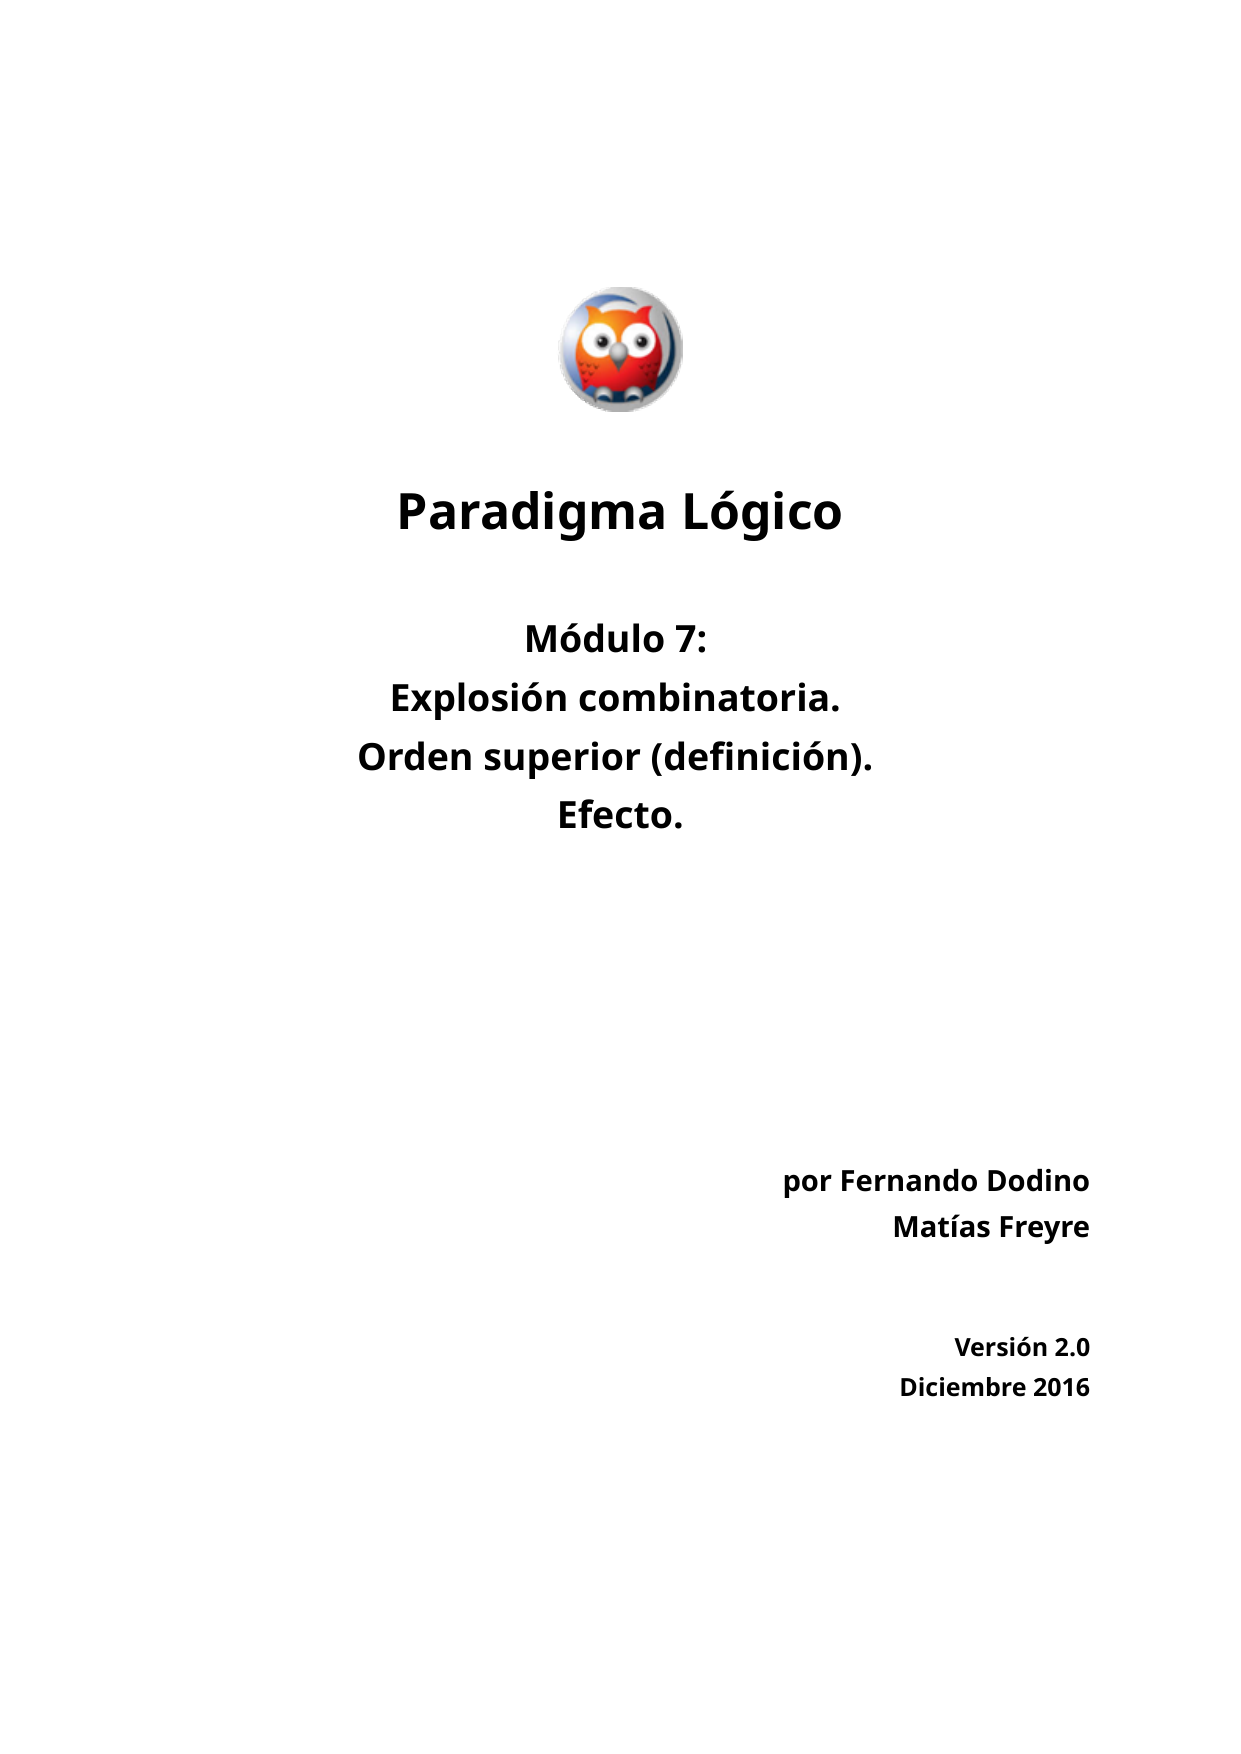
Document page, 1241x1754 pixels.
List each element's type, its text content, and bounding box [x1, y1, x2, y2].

text Paradigma Lógico [150, 476, 1090, 544]
text por Fernando Dodino [150, 1160, 1090, 1200]
text Versión 2.0 [150, 1330, 1090, 1364]
text Módulo 7: [150, 613, 1090, 664]
text Matías Freyre [150, 1206, 1090, 1246]
text Efecto. [150, 789, 1090, 840]
text Diciembre 2016 [150, 1369, 1090, 1403]
text Orden superior (definición). [150, 730, 1090, 781]
picture [454, 287, 786, 412]
text Explosión combinatoria. [150, 671, 1090, 722]
